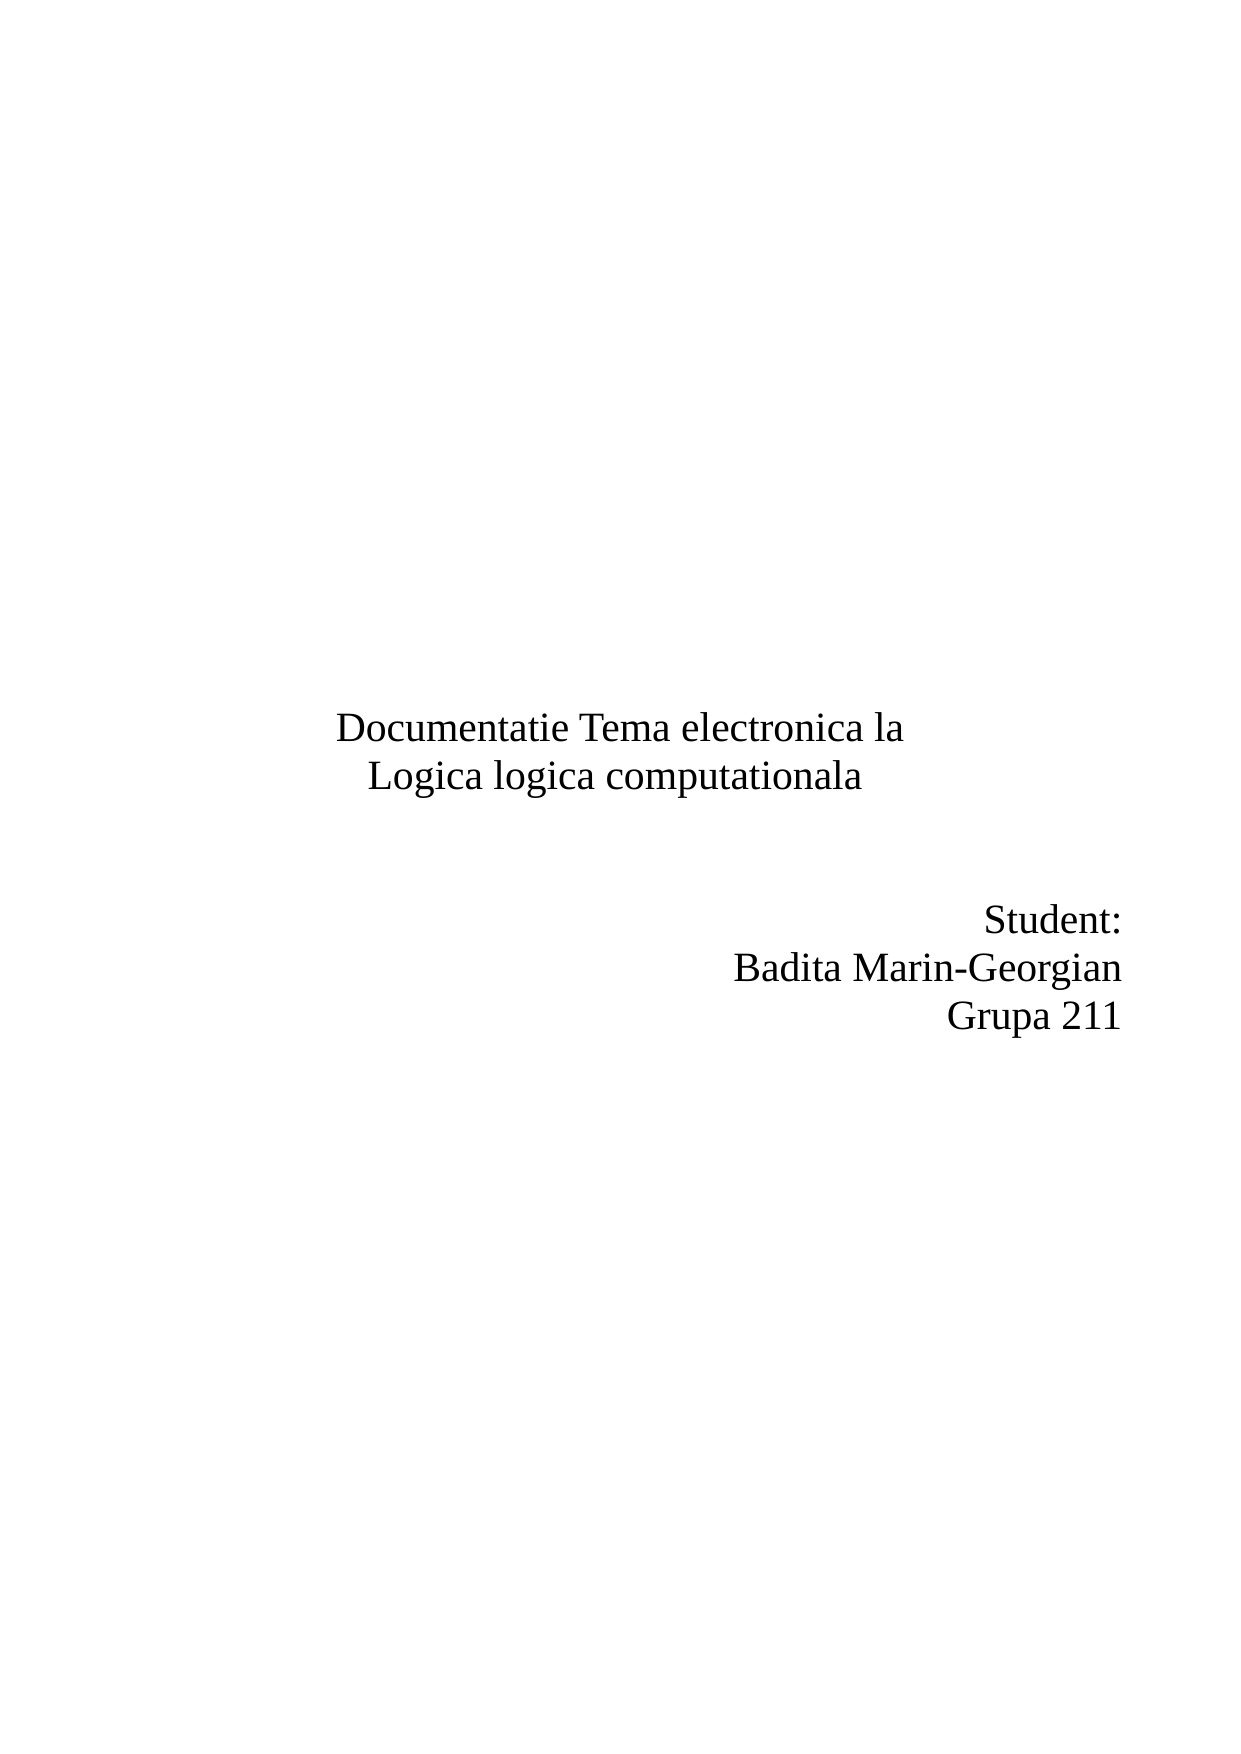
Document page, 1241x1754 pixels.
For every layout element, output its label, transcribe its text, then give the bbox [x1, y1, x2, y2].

text Badita Marin-Georgian [118, 942, 1122, 990]
text Logica logica computationala [118, 751, 1122, 798]
text Student: [118, 894, 1122, 942]
text Grupa 211 [118, 990, 1122, 1038]
text Documentatie Tema electronica la [118, 703, 1122, 751]
